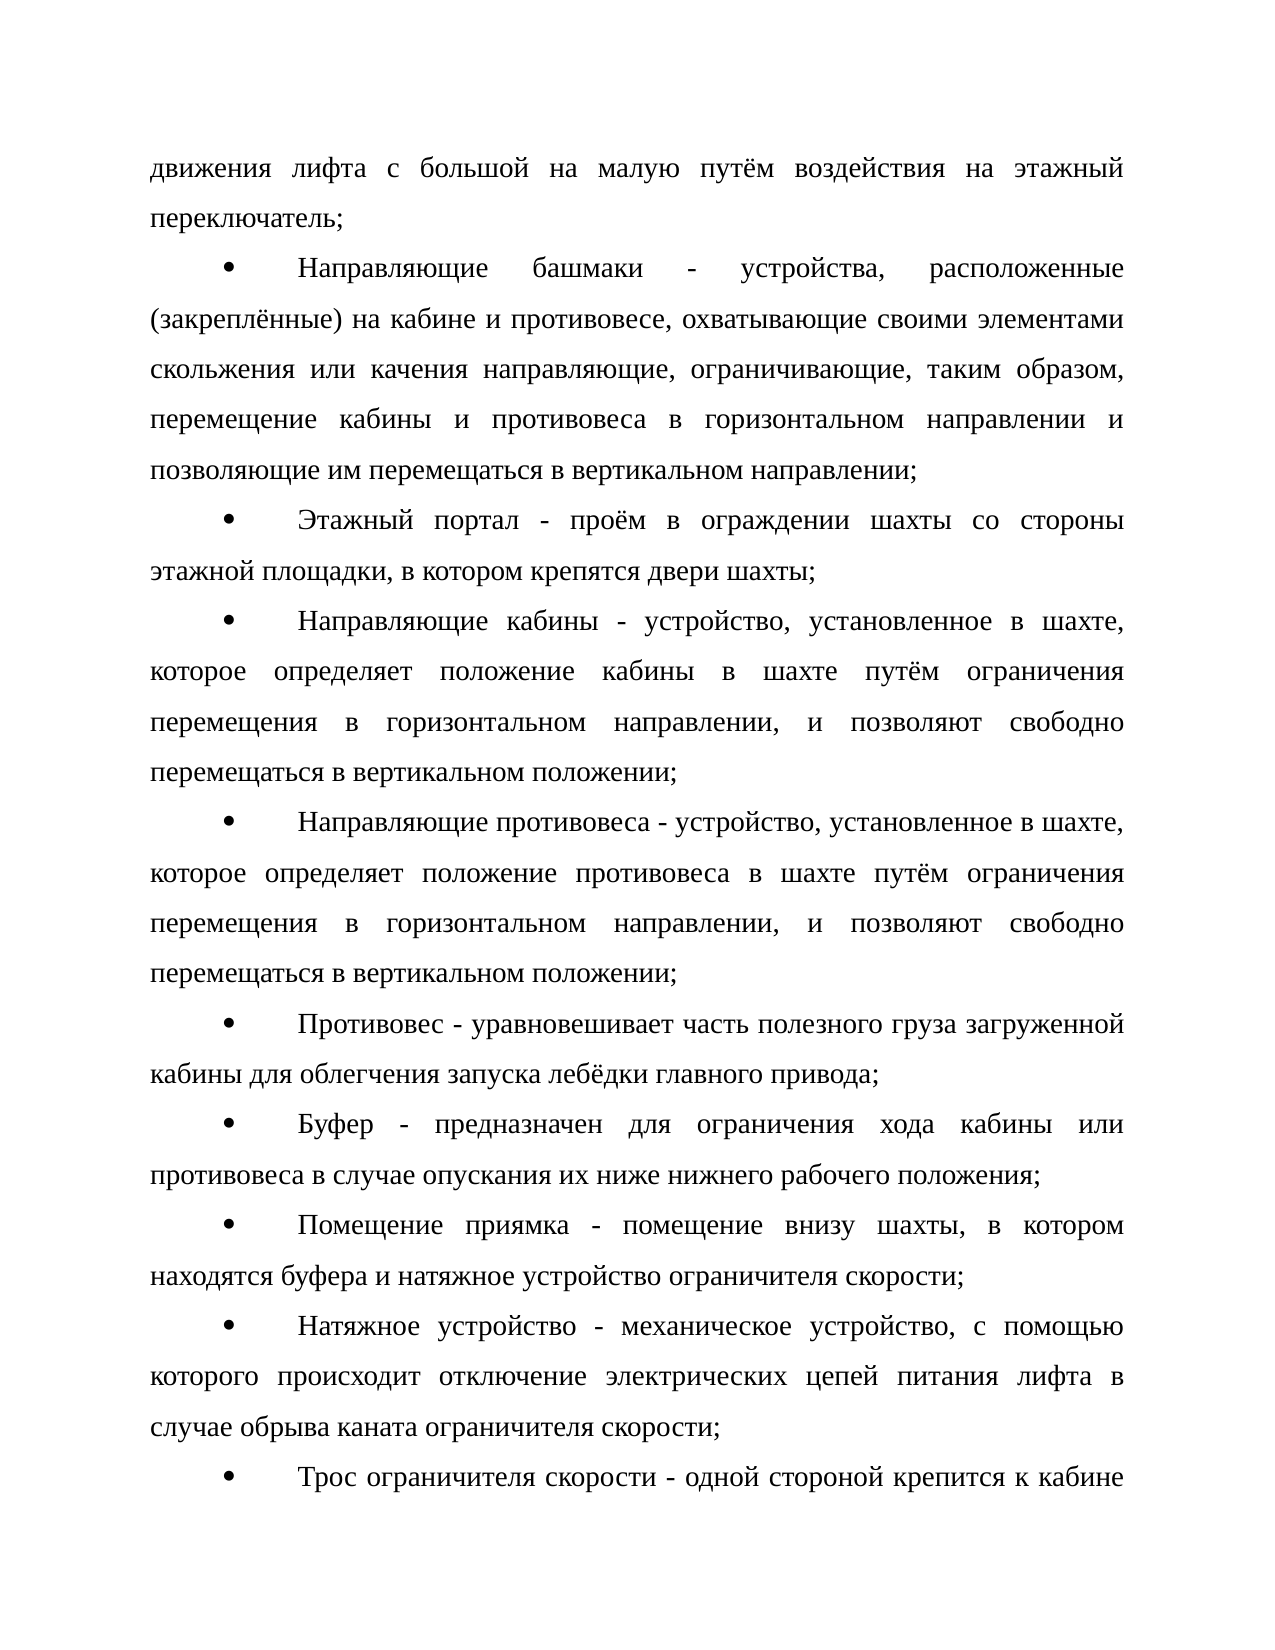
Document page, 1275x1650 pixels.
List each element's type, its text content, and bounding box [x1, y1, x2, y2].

text  Помещение приямка - помещение внизу шахты, в котором находятся буфера и натяжное устройство ограничителя скорости; [150, 1207, 1125, 1291]
text  Буфер - предназначен для ограничения хода кабины или противовеса в случае опускания их ниже нижнего рабочего положения; [150, 1106, 1125, 1190]
text  Этажный портал - проём в ограждении шахты со стороны этажной площадки, в котором крепятся двери шахты; [150, 502, 1125, 586]
text  Направляющие кабины - устройство, установленное в шахте, которое определяет положение кабины в шахте путём ограничения перемещения в горизонтальном направлении, и позволяют свободно перемещаться в вертикальном положении; [150, 603, 1125, 788]
text  Натяжное устройство - механическое устройство, с помощью которого происходит отключение электрических цепей питания лифта в случае обрыва каната ограничителя скорости; [150, 1308, 1125, 1442]
text  Направляющие противовеса - устройство, установленное в шахте, которое определяет положение противовеса в шахте путём ограничения перемещения в горизонтальном направлении, и позволяют свободно перемещаться в вертикальном положении; [150, 804, 1125, 989]
text движения лифта с большой на малую путём воздействия на этажный переключатель; [150, 150, 1125, 234]
text  Направляющие башмаки - устройства, расположенные (закреплённые) на кабине и противовесе, охватывающие своими элементами скольжения или качения направляющие, ограничивающие, таким образом, перемещение кабины и противовеса в горизонтальном направлении и позволяющие им перемещаться в вертикальном направлении; [150, 251, 1125, 486]
text  Трос ограничителя скорости - одной стороной крепится к кабине [150, 1459, 1125, 1493]
text  Противовес - уравновешивает часть полезного груза загруженной кабины для облегчения запуска лебёдки главного привода; [150, 1006, 1125, 1090]
